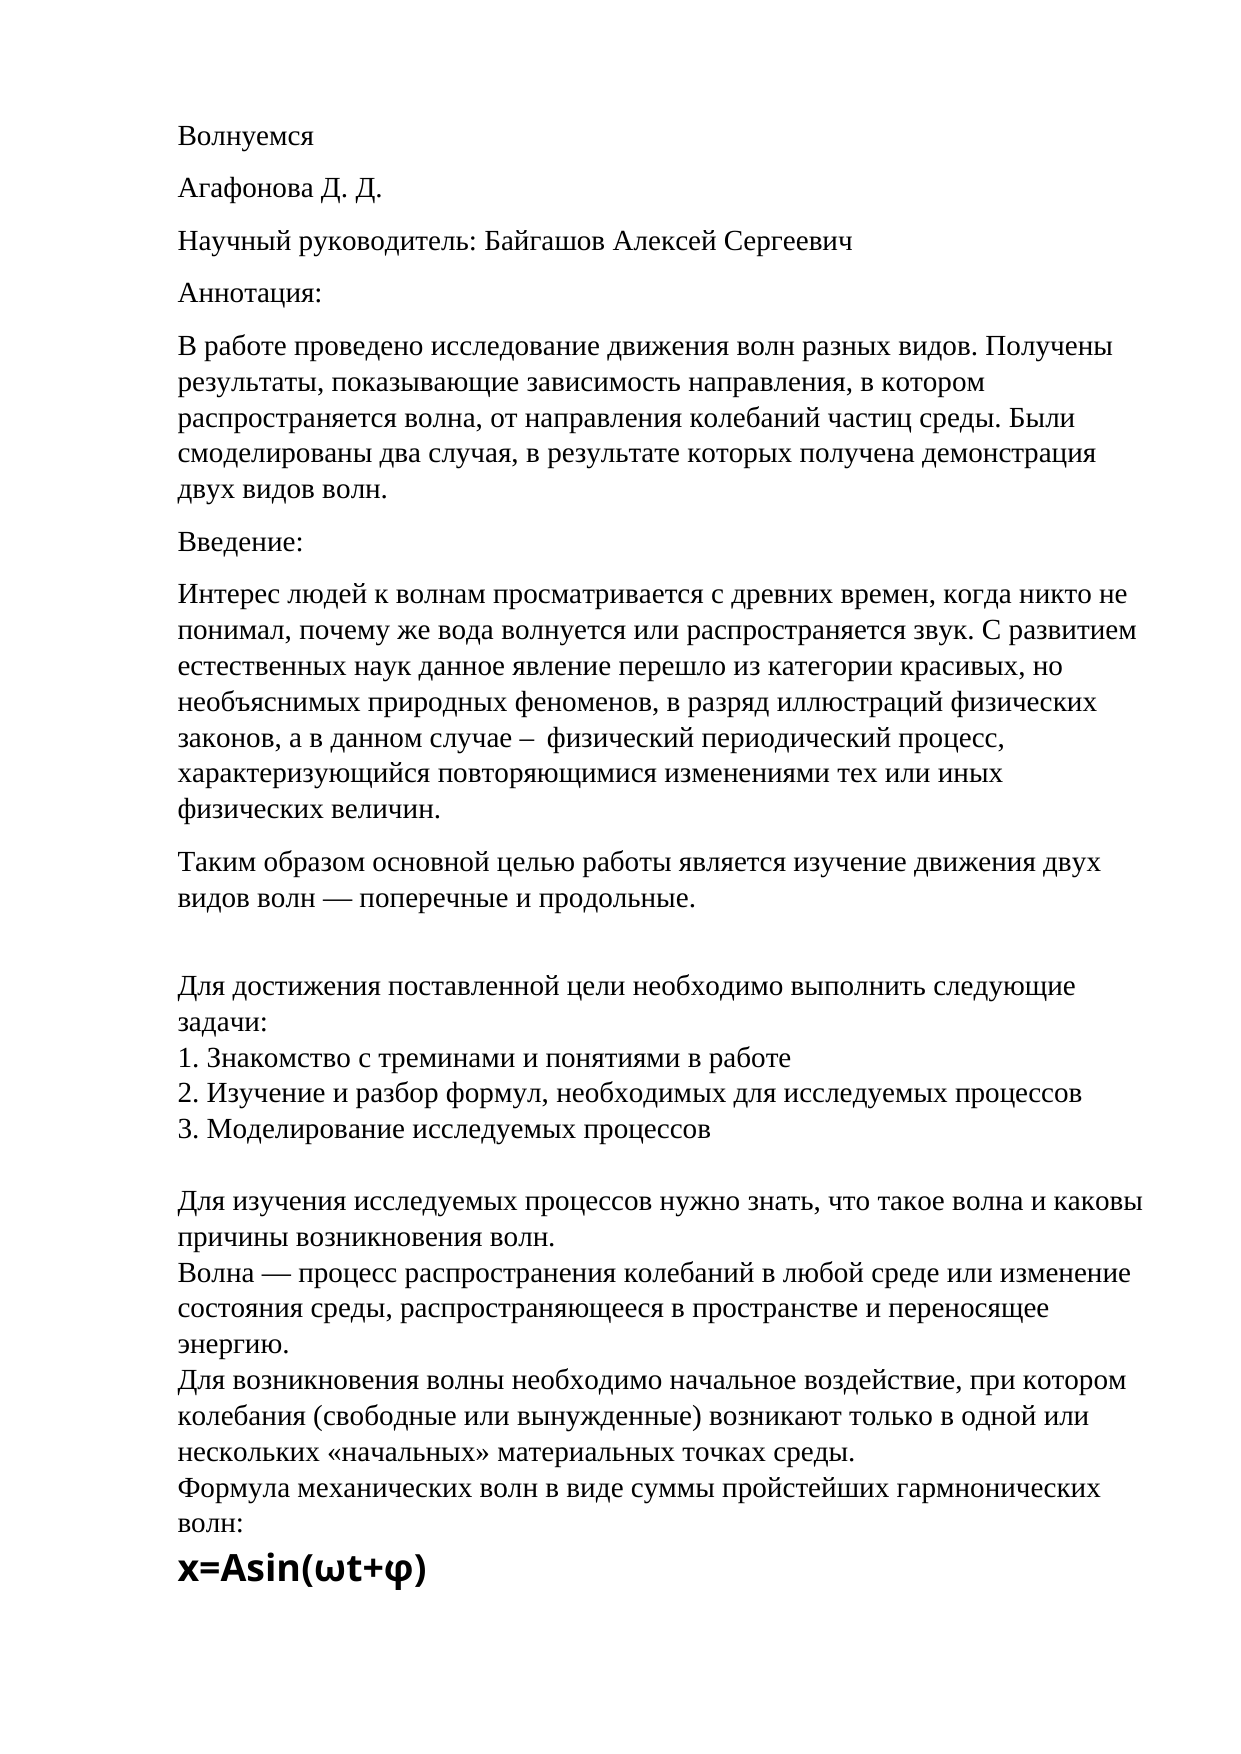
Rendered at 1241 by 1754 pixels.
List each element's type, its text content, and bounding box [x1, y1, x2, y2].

list 3. Моделирование исследуемых процессов [177, 1111, 1152, 1145]
text Интерес людей к волнам просматривается с древних времен, когда никто не понимал, почему же вода волнуется или распространяется звук. С развитием естественных наук данное явление перешло из категории красивых, но необъяснимых природных феноменов, в разряд иллюстраций физических законов, а в данном случае – физический периодический процесс, характеризующийся повторяющимися изменениями тех или иных физических величин. [177, 576, 1152, 825]
text Для достижения поставленной цели необходимо выполнить следующие задачи: [177, 968, 1152, 1037]
text В работе проведено исследование движения волн разных видов. Получены результаты, показывающие зависимость направления, в котором распространяется волна, от направления колебаний частиц среды. Были смоделированы два случая, в результате которых получена демонстрация двух видов волн. [177, 328, 1152, 505]
text Агафонова Д. Д. [177, 171, 1152, 204]
text Таким образом основной целью работы является изучение движения двух видов волн — поперечные и продольные. [177, 844, 1152, 913]
list 2. Изучение и разбор формул, необходимых для исследуемых процессов [177, 1076, 1152, 1109]
text Формула механических волн в виде суммы пройстейших гармнонических волн: [177, 1470, 1152, 1539]
text Введение: [177, 524, 1152, 557]
text Для изучения исследуемых процессов нужно знать, что такое волна и каковы причины возникновения волн. [177, 1183, 1152, 1252]
text Для возникновения волны необходимо начальное воздействие, при котором колебания (свободные или вынужденные) возникают только в одной или нескольких «начальных» материальных точках среды. [177, 1362, 1152, 1467]
text Волна — процесс распространения колебаний в любой среде или изменение состояния среды, распространяющееся в пространстве и переносящее энергию. [177, 1255, 1152, 1360]
list 1. Знакомство с треминами и понятиями в работе [177, 1040, 1152, 1073]
text Волнуемся [177, 118, 1152, 152]
text Научный руководитель: Байгашов Алексей Сергеевич [177, 223, 1152, 257]
text x=Asin(ωt+φ) [177, 1541, 1152, 1592]
text Аннотация: [177, 276, 1152, 309]
